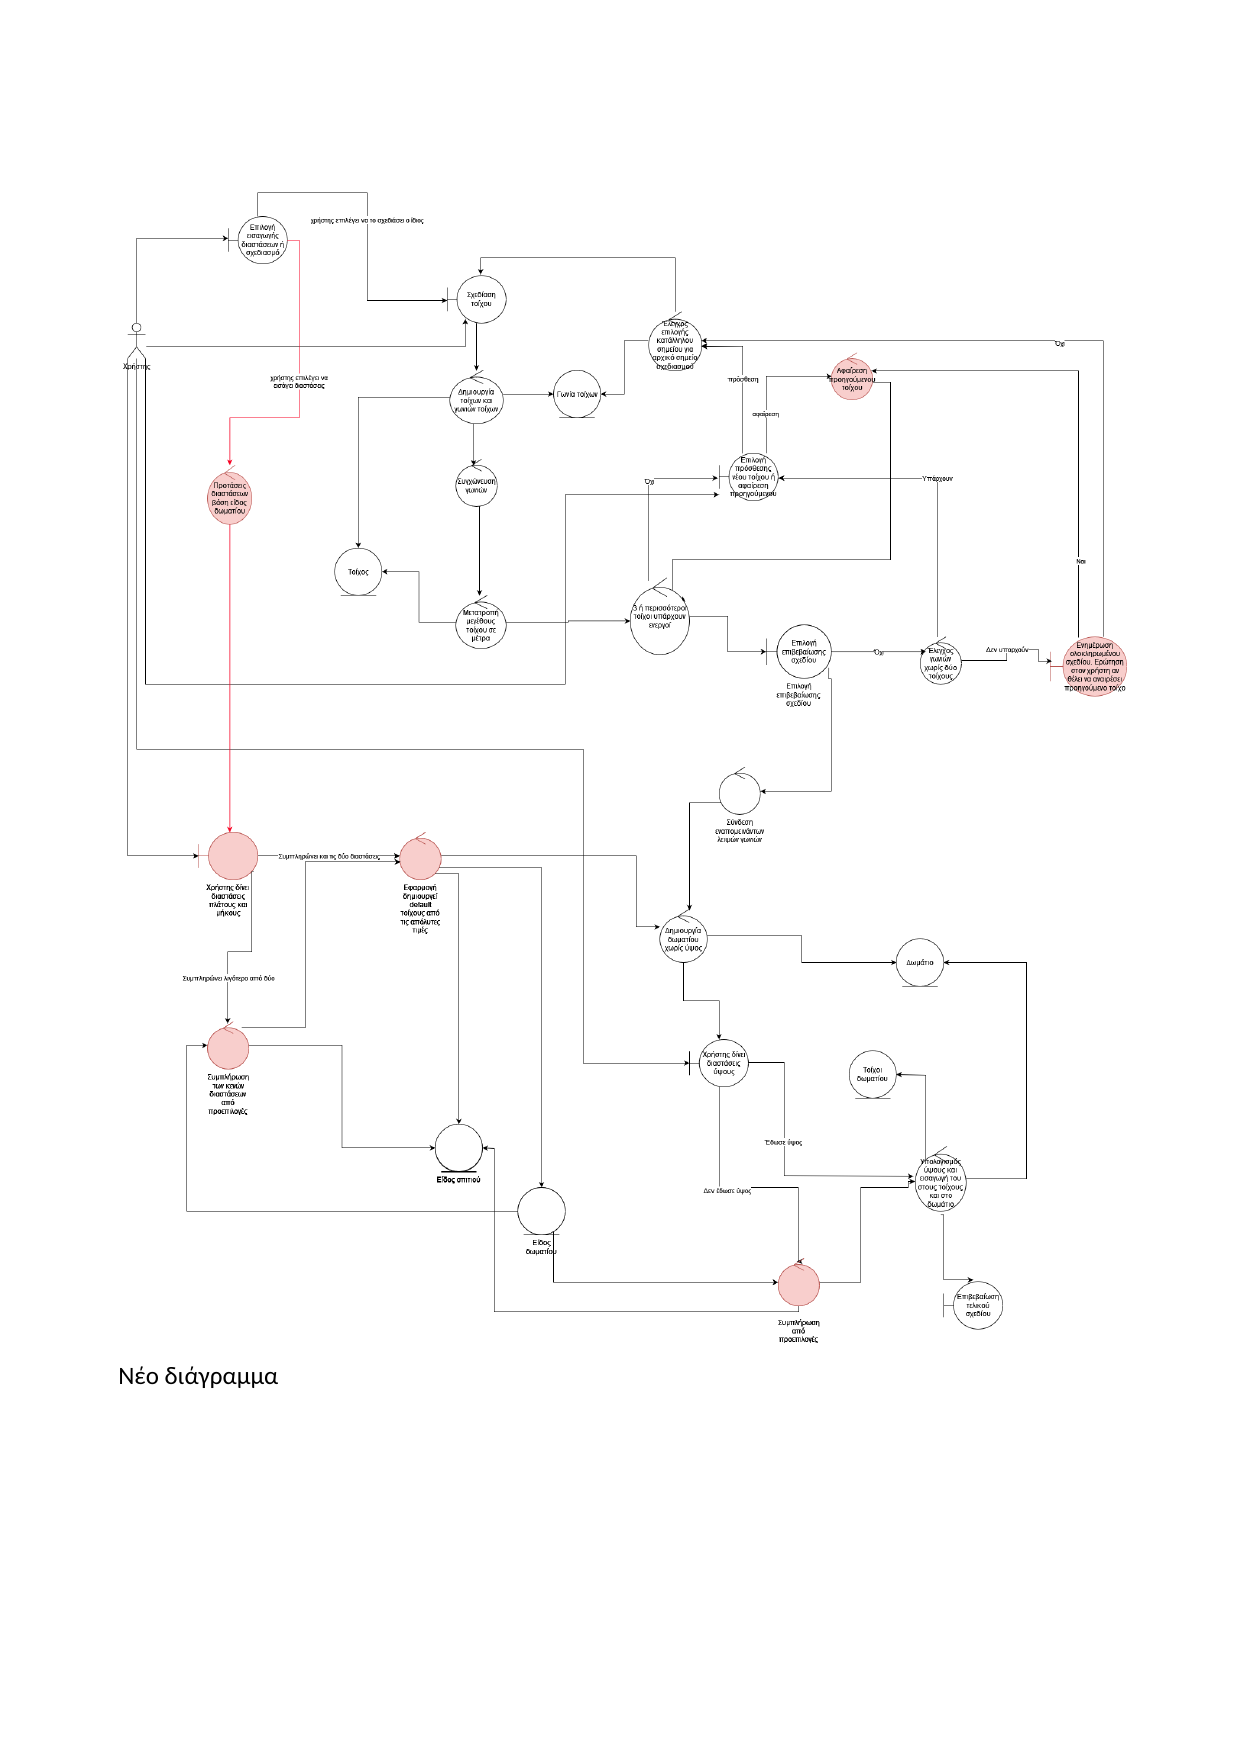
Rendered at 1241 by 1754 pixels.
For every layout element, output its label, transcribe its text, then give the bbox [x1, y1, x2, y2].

text Νέο διάγραμμα [118, 307, 1122, 1391]
